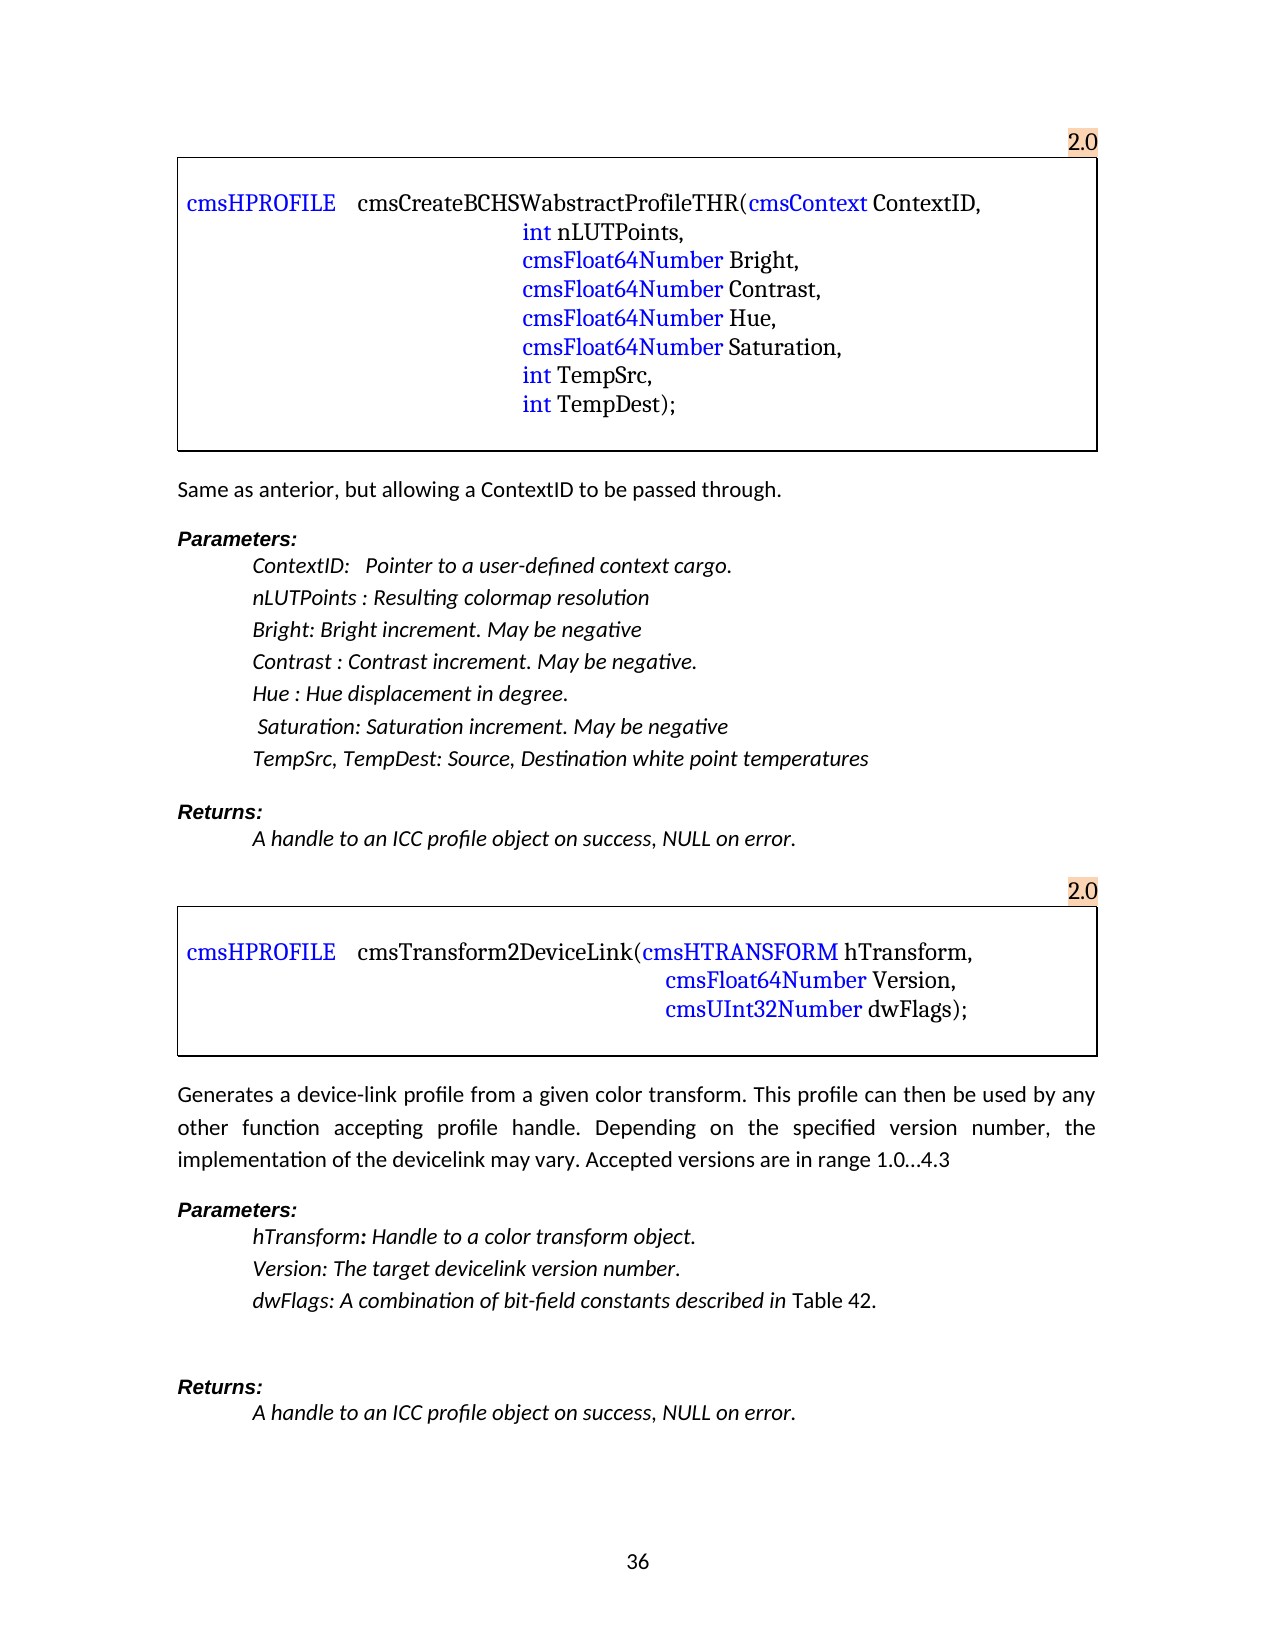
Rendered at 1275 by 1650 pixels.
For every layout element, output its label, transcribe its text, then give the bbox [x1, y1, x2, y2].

text cmsFloat64Number Saturation, [178, 329, 1096, 358]
text dwFlags: A combination of bit-field constants described in Table 42. [177, 1286, 1098, 1314]
text 2.0 [177, 128, 1068, 157]
text A handle to an ICC profile object on success, NULL on error. [177, 824, 1098, 852]
text Same as anterior, but allowing a ContextID to be passed through. [177, 475, 1098, 503]
text 2.0 [177, 877, 1068, 906]
text Version: The target devicelink version number. [177, 1254, 1098, 1282]
text hTransform: Handle to a color transform object. [177, 1222, 1098, 1250]
text int nLUTPoints, [178, 214, 1096, 243]
text TempSrc, TempDest: Source, Destination white point temperatures [177, 744, 1098, 772]
text Bright: Bright increment. May be negative [177, 615, 1098, 643]
text Saturation: Saturation increment. May be negative [177, 712, 1098, 740]
text Returns: [177, 800, 1098, 824]
text Generates a device-link profile from a given color transform. This profile can then be used by any other function accepting profile handle. Depending on the specified version number, the implementation of the devicelink may vary. Accepted versions are in range 1.0…4.3 [177, 1081, 1098, 1173]
text int TempSrc, [178, 358, 1096, 387]
text Parameters: [177, 527, 1098, 551]
text Contrast : Contrast increment. May be negative. [177, 647, 1098, 675]
text cmsFloat64Number Bright, [178, 243, 1096, 272]
text cmsFloat64Number Version, [178, 963, 1096, 992]
text Hue : Hue displacement in degree. [177, 679, 1098, 708]
text A handle to an ICC profile object on success, NULL on error. [177, 1398, 1098, 1427]
text Parameters: [177, 1198, 1098, 1222]
text int TempDest); [178, 387, 1096, 416]
text cmsHPROFILE cmsTransform2DeviceLink(cmsHTRANSFORM hTransform, [178, 934, 1096, 963]
text nLUTPoints : Resulting colormap resolution [177, 583, 1098, 611]
text ContextID: Pointer to a user-defined context cargo. [177, 551, 1098, 579]
text cmsUInt32Number dwFlags); [178, 992, 1096, 1021]
text cmsFloat64Number Hue, [178, 301, 1096, 329]
text cmsFloat64Number Contrast, [178, 272, 1096, 301]
text cmsHPROFILE cmsCreateBCHSWabstractProfileTHR(cmsContext ContextID, [178, 186, 1096, 214]
text Returns: [177, 1374, 1098, 1398]
